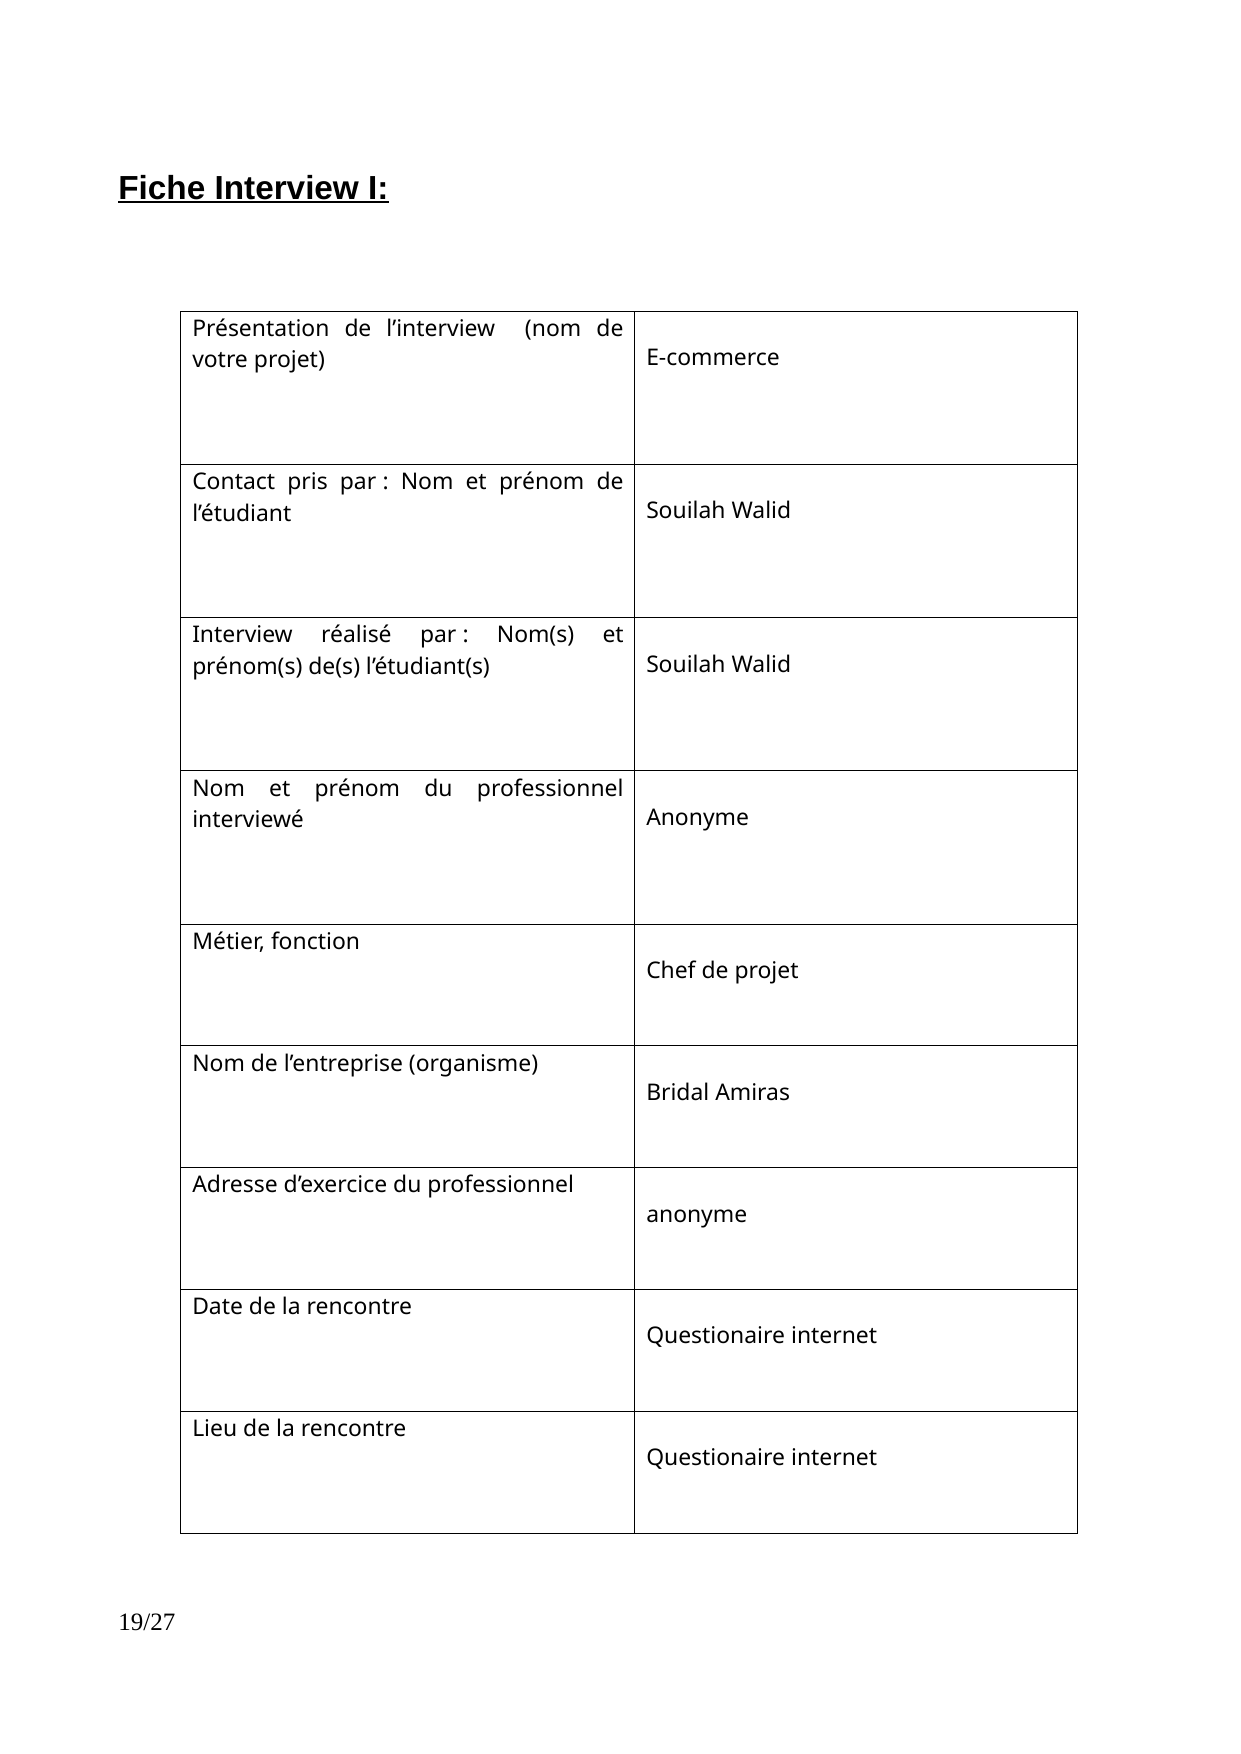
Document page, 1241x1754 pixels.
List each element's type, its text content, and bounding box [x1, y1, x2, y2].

table_cell Anonyme [635, 771, 1077, 923]
table_cell Métier, fonction [181, 925, 634, 1045]
table_cell Souilah Walid [635, 618, 1077, 770]
table_cell Nom de l’entreprise (organisme) [181, 1046, 634, 1167]
table_cell Interview réalisé par : Nom(s) et prénom(s) de(s) l’étudiant(s) [181, 618, 634, 770]
table_cell Lieu de la rencontre [181, 1412, 634, 1533]
subtitle Fiche Interview I: [118, 168, 1122, 206]
table_cell Chef de projet [635, 925, 1077, 1045]
table_cell Souilah Walid [635, 465, 1077, 617]
table_cell Nom et prénom du professionnel interviewé [181, 771, 634, 923]
table_cell Contact pris par : Nom et prénom de l’étudiant [181, 465, 634, 617]
table_cell Adresse d’exercice du professionnel [181, 1168, 634, 1289]
table_cell Questionaire internet [635, 1412, 1077, 1533]
table_cell Bridal Amiras [635, 1046, 1077, 1167]
table_cell Date de la rencontre [181, 1290, 634, 1411]
table_header Présentation de l’interview (nom de votre projet) [181, 312, 634, 464]
table_cell anonyme [635, 1168, 1077, 1289]
table_cell Questionaire internet [635, 1290, 1077, 1411]
table_header E-commerce [635, 312, 1077, 464]
